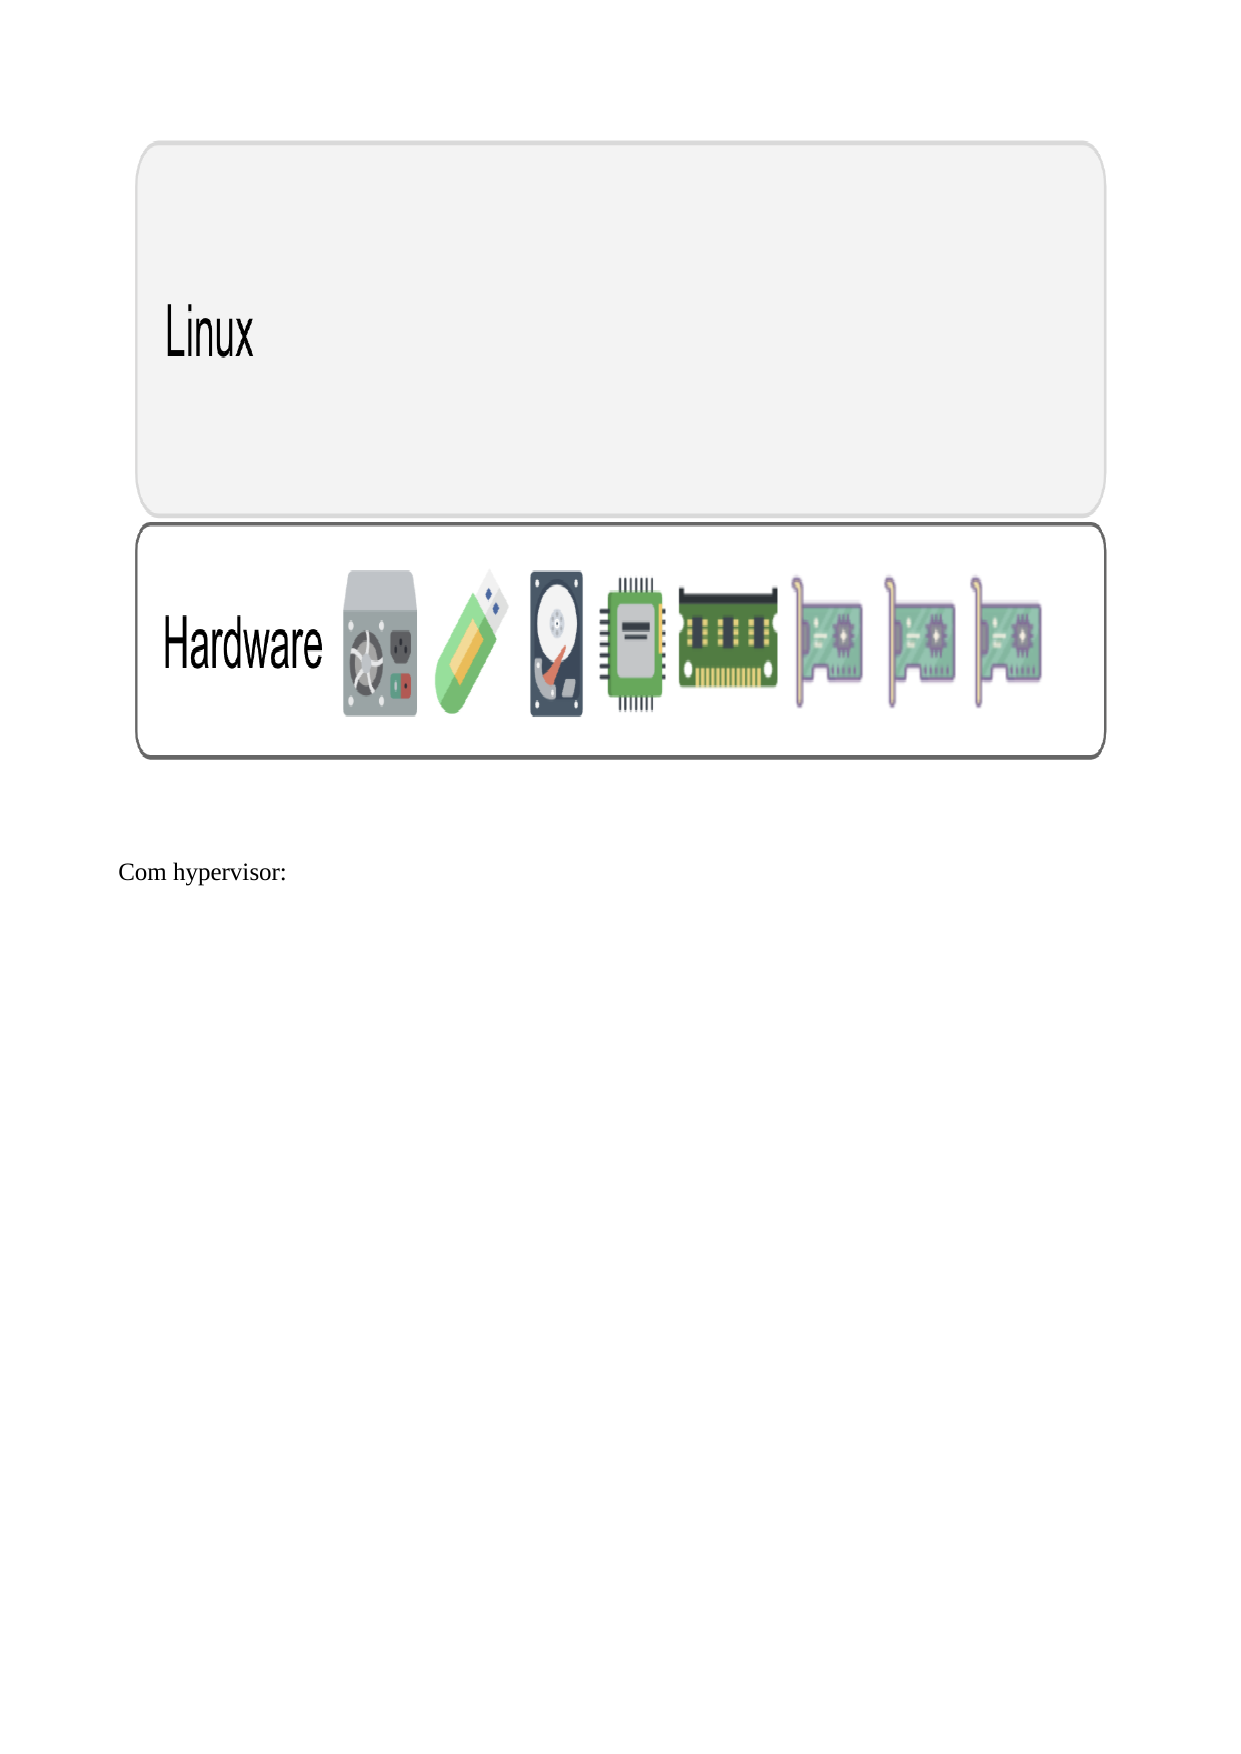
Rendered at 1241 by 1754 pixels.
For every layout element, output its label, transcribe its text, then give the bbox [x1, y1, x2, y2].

picture [120, 118, 1121, 791]
text Com hypervisor: [118, 857, 1122, 886]
